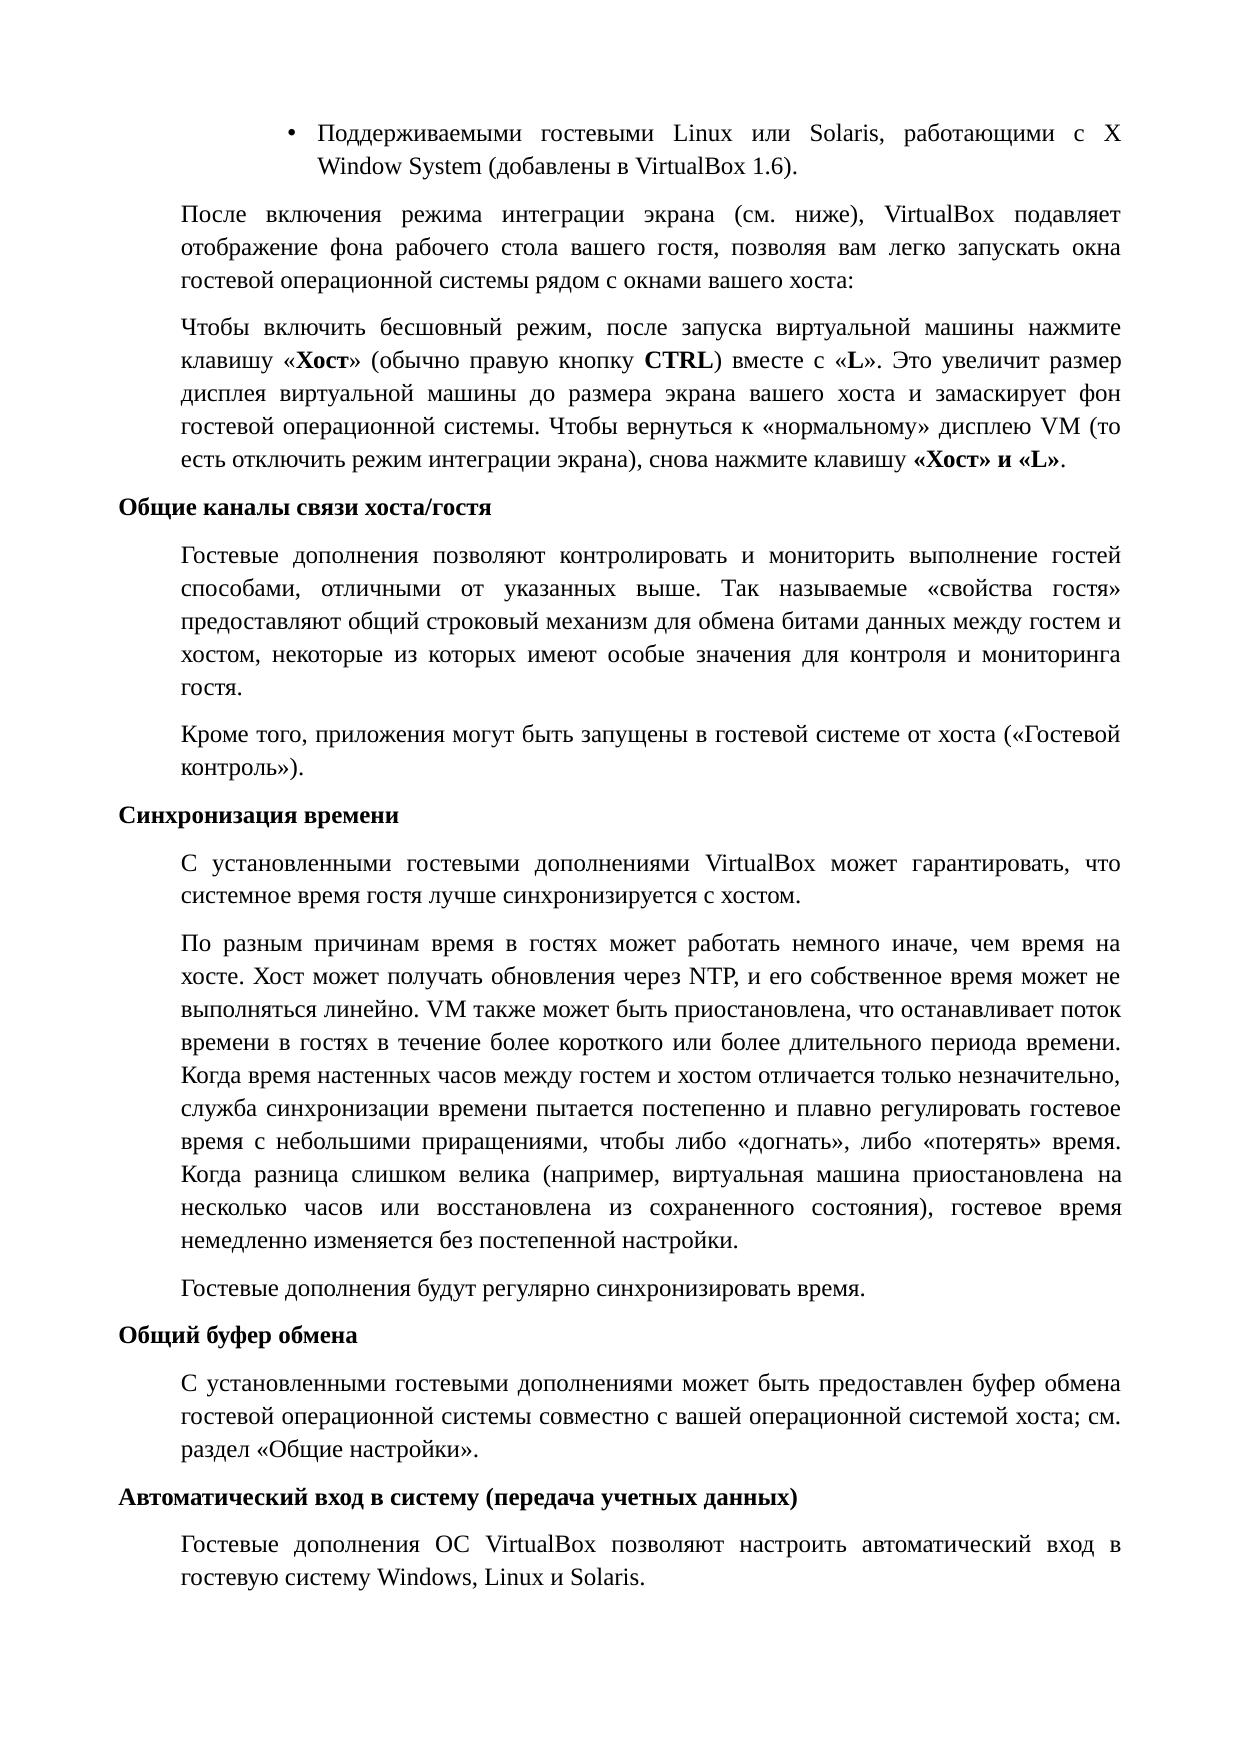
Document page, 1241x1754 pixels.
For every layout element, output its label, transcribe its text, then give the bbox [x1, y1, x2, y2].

text Гостевые дополнения позволяют контролировать и мониторить выполнение гостей способами, отличными от указанных выше. Так называемые «свойства гостя» предоставляют общий строковый механизм для обмена битами данных между гостем и хостом, некоторые из которых имеют особые значения для контроля и мониторинга гостя. [181, 540, 1122, 701]
text Кроме того, приложения могут быть запущены в гостевой системе от хоста («Гостевой контроль»). [181, 719, 1122, 781]
list Поддерживаемыми гостевыми Linux или Solaris, работающими с X Window System (добавлены в VirtualBox 1.6). [287, 118, 1122, 180]
text После включения режима интеграции экрана (см. ниже), VirtualBox подавляет отображение фона рабочего стола вашего гостя, позволяя вам легко запускать окна гостевой операционной системы рядом с окнами вашего хоста: [181, 199, 1122, 293]
text Чтобы включить бесшовный режим, после запуска виртуальной машины нажмите клавишу «Хост» (обычно правую кнопку CTRL) вместе с «L». Это увеличит размер дисплея виртуальной машины до размера экрана вашего хоста и замаскирует фон гостевой операционной системы. Чтобы вернуться к «нормальному» дисплею VM (то есть отключить режим интеграции экрана), снова нажмите клавишу «Хост» и «L». [181, 312, 1122, 473]
text Автоматический вход в систему (передача учетных данных) [118, 1482, 1122, 1511]
text Гостевые дополнения будут регулярно синхронизировать время. [181, 1273, 1122, 1302]
text Синхронизация времени [118, 800, 1122, 829]
text С установленными гостевыми дополнениями VirtualBox может гарантировать, что системное время гостя лучше синхронизируется с хостом. [181, 848, 1122, 909]
text Общие каналы связи хоста/гостя [118, 492, 1122, 521]
text Общий буфер обмена [118, 1321, 1122, 1349]
text Гостевые дополнения ОС VirtualBox позволяют настроить автоматический вход в гостевую систему Windows, Linux и Solaris. [181, 1529, 1122, 1591]
text С установленными гостевыми дополнениями может быть предоставлен буфер обмена гостевой операционной системы совместно с вашей операционной системой хоста; см. раздел «Общие настройки». [181, 1368, 1122, 1463]
text По разным причинам время в гостях может работать немного иначе, чем время на хосте. Хост может получать обновления через NTP, и его собственное время может не выполняться линейно. VM также может быть приостановлена, что останавливает поток времени в гостях в течение более короткого или более длительного периода времени. Когда время настенных часов между гостем и хостом отличается только незначительно, служба синхронизации времени пытается постепенно и плавно регулировать гостевое время с небольшими приращениями, чтобы либо «догнать», либо «потерять» время. Когда разница слишком велика (например, виртуальная машина приостановлена ​​на несколько часов или восстановлена ​​из сохраненного состояния), гостевое время немедленно изменяется без постепенной настройки. [181, 928, 1122, 1254]
